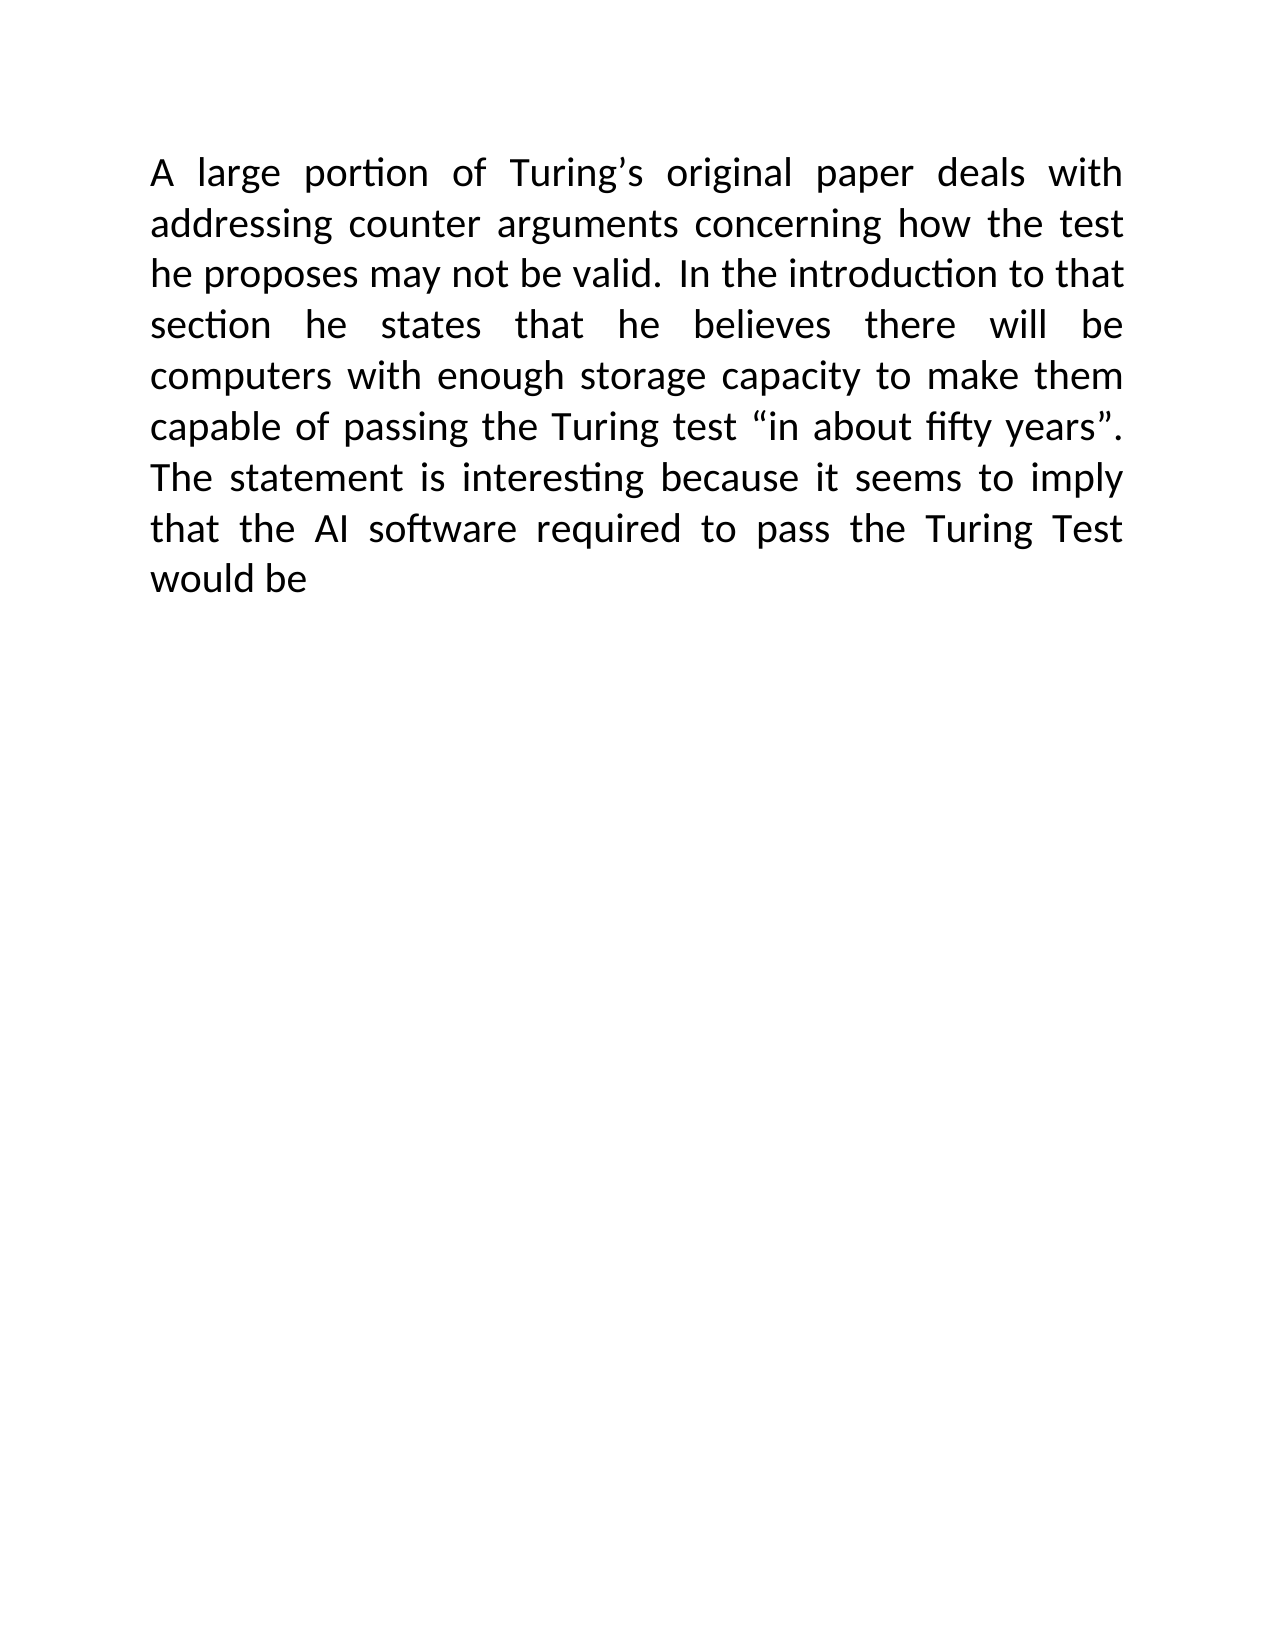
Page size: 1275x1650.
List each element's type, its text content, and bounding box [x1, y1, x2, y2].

text A large portion of Turing’s original paper deals with addressing counter arguments concerning how the test he proposes may not be valid. In the introduction to that section he states that he believes there will be computers with enough storage capacity to make them capable of passing the Turing test “in about fifty years”. The statement is interesting because it seems to imply that the AI software required to pass the Turing Test would be [150, 146, 1125, 603]
